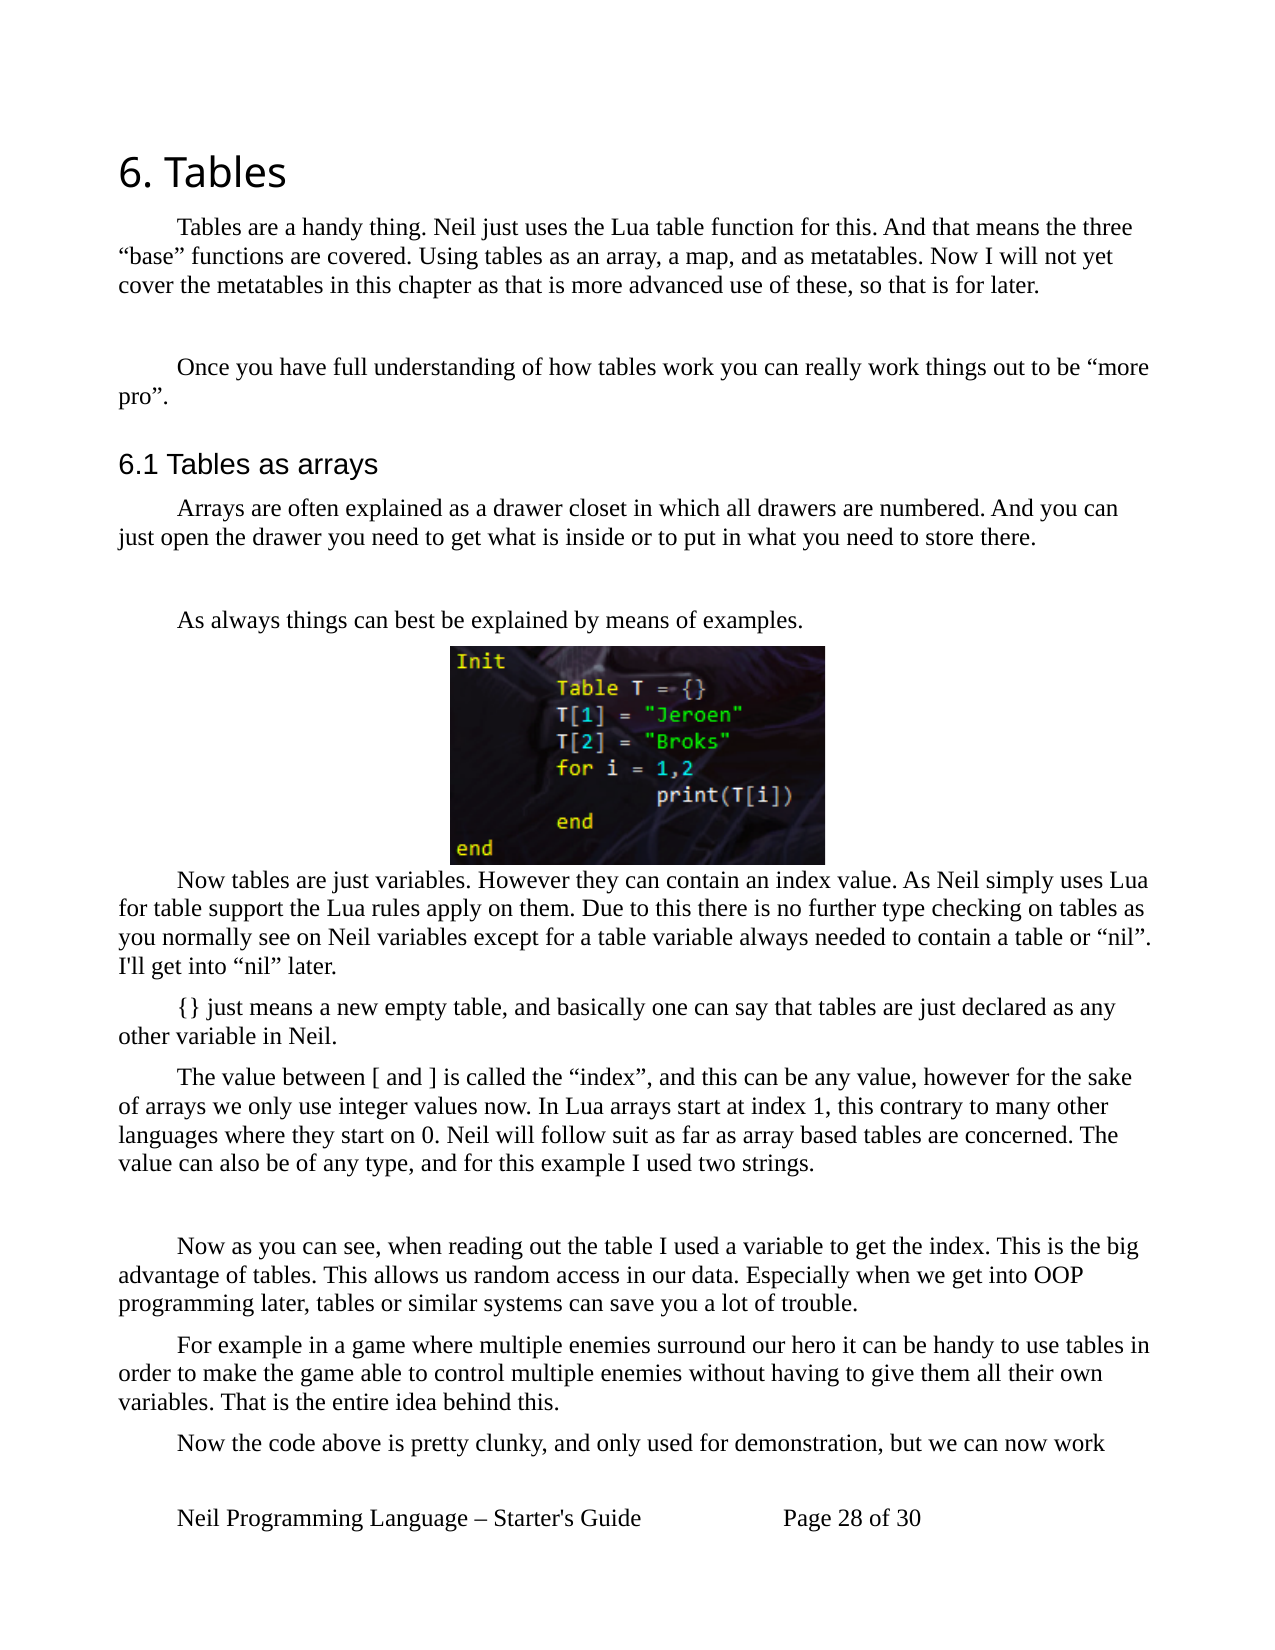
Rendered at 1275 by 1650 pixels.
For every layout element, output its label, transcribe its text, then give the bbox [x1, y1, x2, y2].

text {} just means a new empty table, and basically one can say that tables are just declared as any other variable in Neil. [118, 992, 1157, 1050]
text Now as you can see, when reading out the table I used a variable to get the index. This is the big advantage of tables. This allows us random access in our data. Especially when we get into OOP programming later, tables or similar systems can save you a lot of trouble. [118, 1231, 1157, 1317]
subtitle 6.1 Tables as arrays [118, 447, 1157, 481]
text Tables are a handy thing. Neil just uses the Lua table function for this. And that means the three “base” functions are covered. Using tables as an array, a map, and as metatables. Now I will not yet cover the metatables in this chapter as that is more advanced use of these, so that is for later. [118, 212, 1157, 299]
text The value between [ and ] is called the “index”, and this can be any value, however for the sake of arrays we only use integer values now. In Lua arrays start at index 1, this contrary to many other languages where they start on 0. Neil will follow suit as far as array based tables are concerned. The value can also be of any type, and for this example I used two strings. [118, 1062, 1157, 1177]
text As always things can best be explained by means of examples. [118, 605, 1157, 633]
text Arrays are often explained as a drawer closet in which all drawers are numbered. And you can just open the drawer you need to get what is inside or to put in what you need to store there. [118, 493, 1157, 551]
subtitle 6. Tables [118, 143, 1157, 200]
text Now the code above is pretty clunky, and only used for demonstration, but we can now work [118, 1428, 1157, 1457]
text For example in a game where multiple enemies surround our hero it can be handy to use tables in order to make the game able to control multiple enemies without having to give them all their own variables. That is the entire idea behind this. [118, 1330, 1157, 1416]
text Once you have full understanding of how tables work you can really work things out to be “more pro”. [118, 352, 1157, 410]
text Now tables are just variables. However they can contain an index value. As Neil simply uses Lua for table support the Lua rules apply on them. Due to this there is no further type checking on tables as you normally see on Neil variables except for a table variable always needed to contain a table or “nil”. I'll get into “nil” later. [118, 646, 1157, 980]
picture [450, 646, 826, 865]
